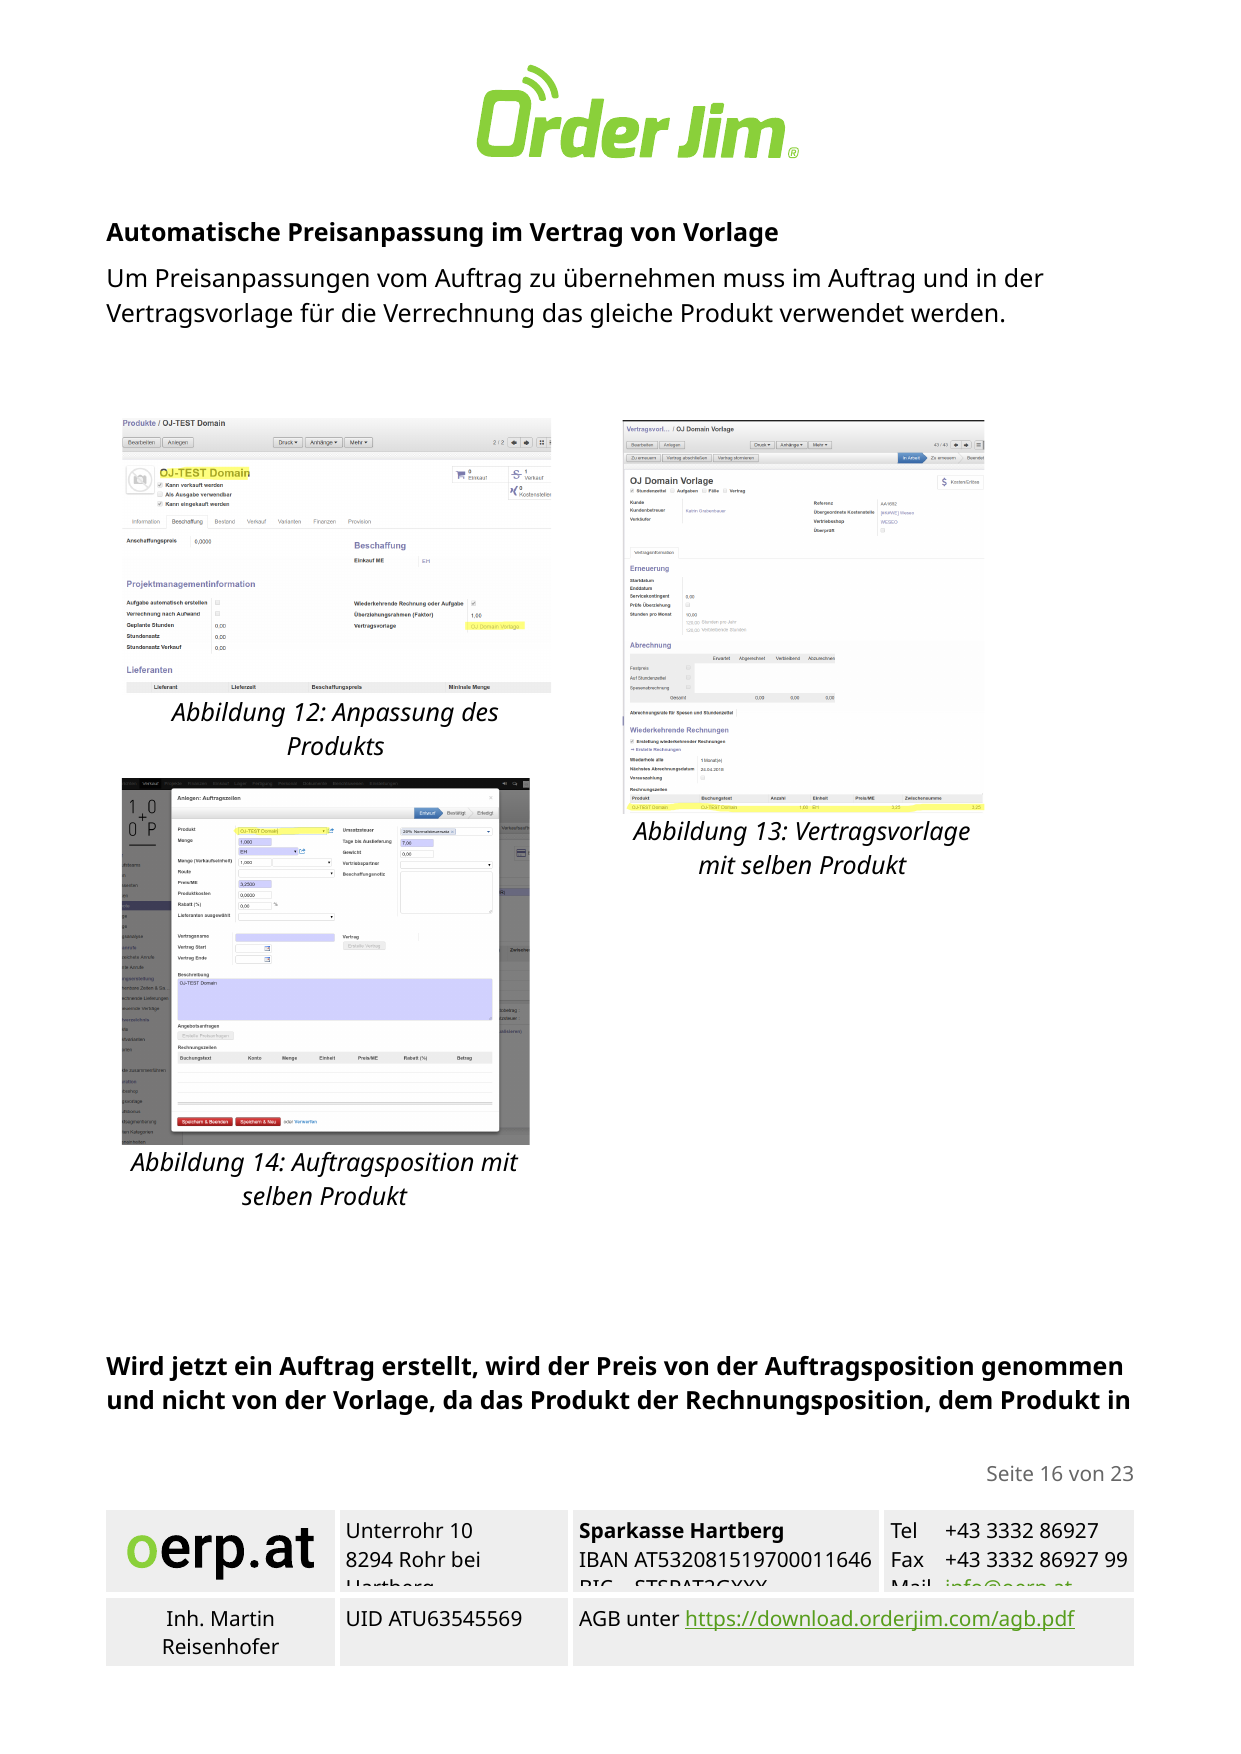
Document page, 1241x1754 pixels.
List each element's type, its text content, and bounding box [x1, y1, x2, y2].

picture [622, 420, 985, 814]
text Abbildung 14: Auftragsposition mit selben Produkt [122, 1145, 530, 1212]
picture [122, 418, 552, 695]
text Wird jetzt ein Auftrag erstellt, wird der Preis von der Auftragsposition genommen und nicht von der Vorlage, da das Produkt der Rechnungsposition, dem Produkt in [106, 1349, 1134, 1417]
text Abbildung 12: Anpassung des Produkts [122, 695, 551, 763]
text Um Preisanpassungen vom Auftrag zu übernehmen muss im Auftrag und in der Vertragsvorlage für die Verrechnung das gleiche Produkt verwendet werden. [106, 261, 1134, 329]
picture [121, 778, 530, 1145]
subtitle Automatische Preisanpassung im Vertrag von Vorlage [106, 214, 1134, 249]
text Abbildung 13: Vertragsvorlage mit selben Produkt [622, 814, 984, 882]
